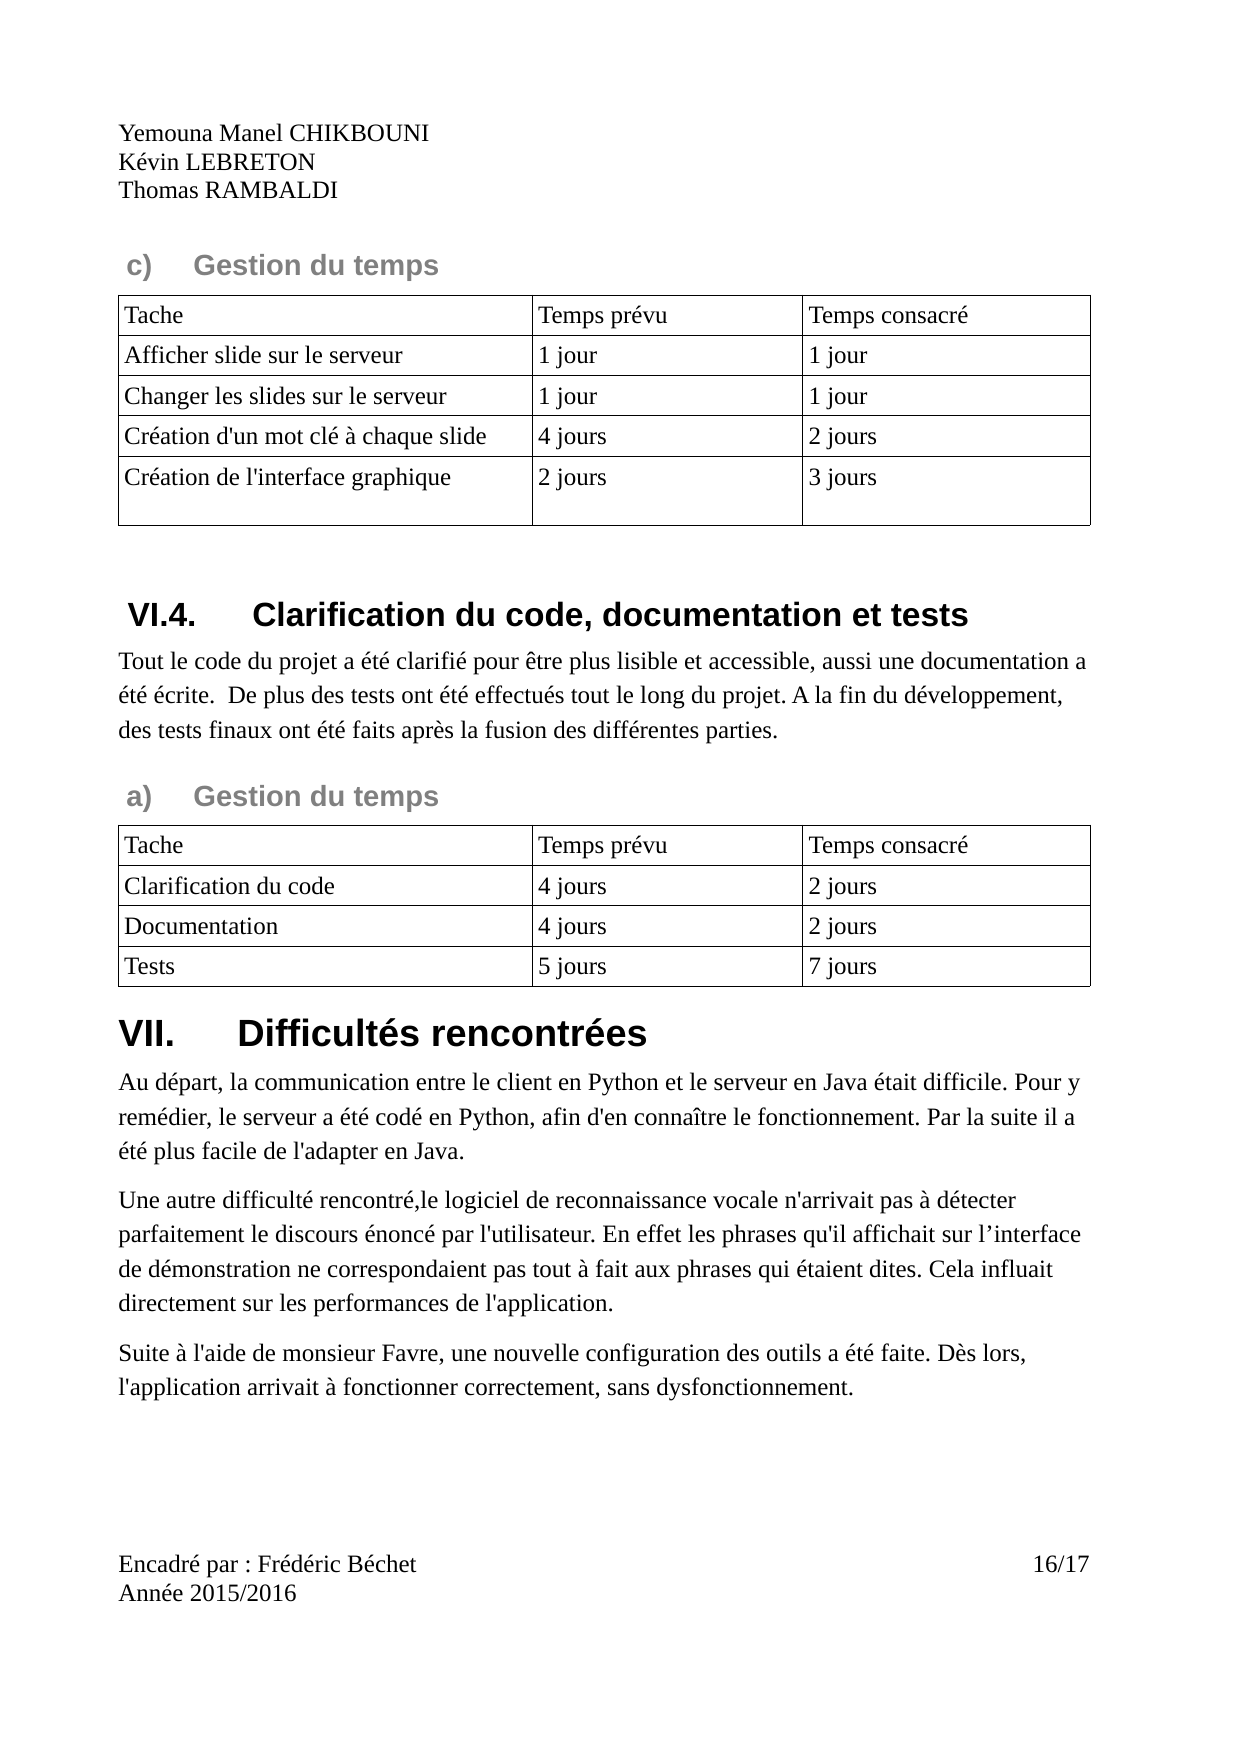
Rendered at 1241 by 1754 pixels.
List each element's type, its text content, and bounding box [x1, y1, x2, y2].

table_cell 2 jours [803, 416, 1090, 456]
text Au départ, la communication entre le client en Python et le serveur en Java était difficile. Pour y remédier, le serveur a été codé en Python, afin d'en connaître le fonctionnement. Par la suite il a été plus facile de l'adapter en Java. [118, 1067, 1089, 1165]
table_cell 3 jours [803, 457, 1090, 525]
subtitle Clarification du code, documentation et tests [118, 595, 1089, 633]
table_cell 1 jour [803, 376, 1090, 415]
table_cell Création d'un mot clé à chaque slide [119, 416, 532, 456]
table_cell Tests [119, 947, 532, 986]
table_header Temps prévu [533, 826, 802, 865]
table_cell 2 jours [803, 906, 1090, 946]
table_cell 5 jours [533, 947, 802, 986]
subtitle Gestion du temps [118, 248, 1089, 282]
text Suite à l'aide de monsieur Favre, une nouvelle configuration des outils a été faite. Dès lors, l'application arrivait à fonctionner correctement, sans dysfonctionnement. [118, 1338, 1089, 1401]
table_cell 1 jour [803, 336, 1090, 375]
table_cell Changer les slides sur le serveur [119, 376, 532, 415]
subtitle Difficultés rencontrées [118, 1011, 1089, 1054]
table_cell Afficher slide sur le serveur [119, 336, 532, 375]
table_header Temps consacré [803, 826, 1090, 865]
table_cell Clarification du code [119, 866, 532, 905]
text Une autre difficulté rencontré,le logiciel de reconnaissance vocale n'arrivait pas à détecter parfaitement le discours énoncé par l'utilisateur. En effet les phrases qu'il affichait sur l’interface de démonstration ne correspondaient pas tout à fait aux phrases qui étaient dites. Cela influait directement sur les performances de l'application. [118, 1185, 1089, 1317]
table_cell 7 jours [803, 947, 1090, 986]
table_header Temps consacré [803, 296, 1090, 335]
table_header Tache [119, 826, 532, 865]
table_cell 2 jours [533, 457, 802, 525]
table_cell 1 jour [533, 336, 802, 375]
table_cell 1 jour [533, 376, 802, 415]
text Tout le code du projet a été clarifié pour être plus lisible et accessible, aussi une documentation a été écrite. De plus des tests ont été effectués tout le long du projet. A la fin du développement, des tests finaux ont été faits après la fusion des différentes parties. [118, 646, 1089, 744]
table_header Tache [119, 296, 532, 335]
table_cell 4 jours [533, 906, 802, 946]
table_header Temps prévu [533, 296, 802, 335]
table_cell 4 jours [533, 866, 802, 905]
table_cell 4 jours [533, 416, 802, 456]
table_cell Documentation [119, 906, 532, 946]
table_cell 2 jours [803, 866, 1090, 905]
table_cell Création de l'interface graphique [119, 457, 532, 525]
subtitle Gestion du temps [118, 778, 1089, 812]
